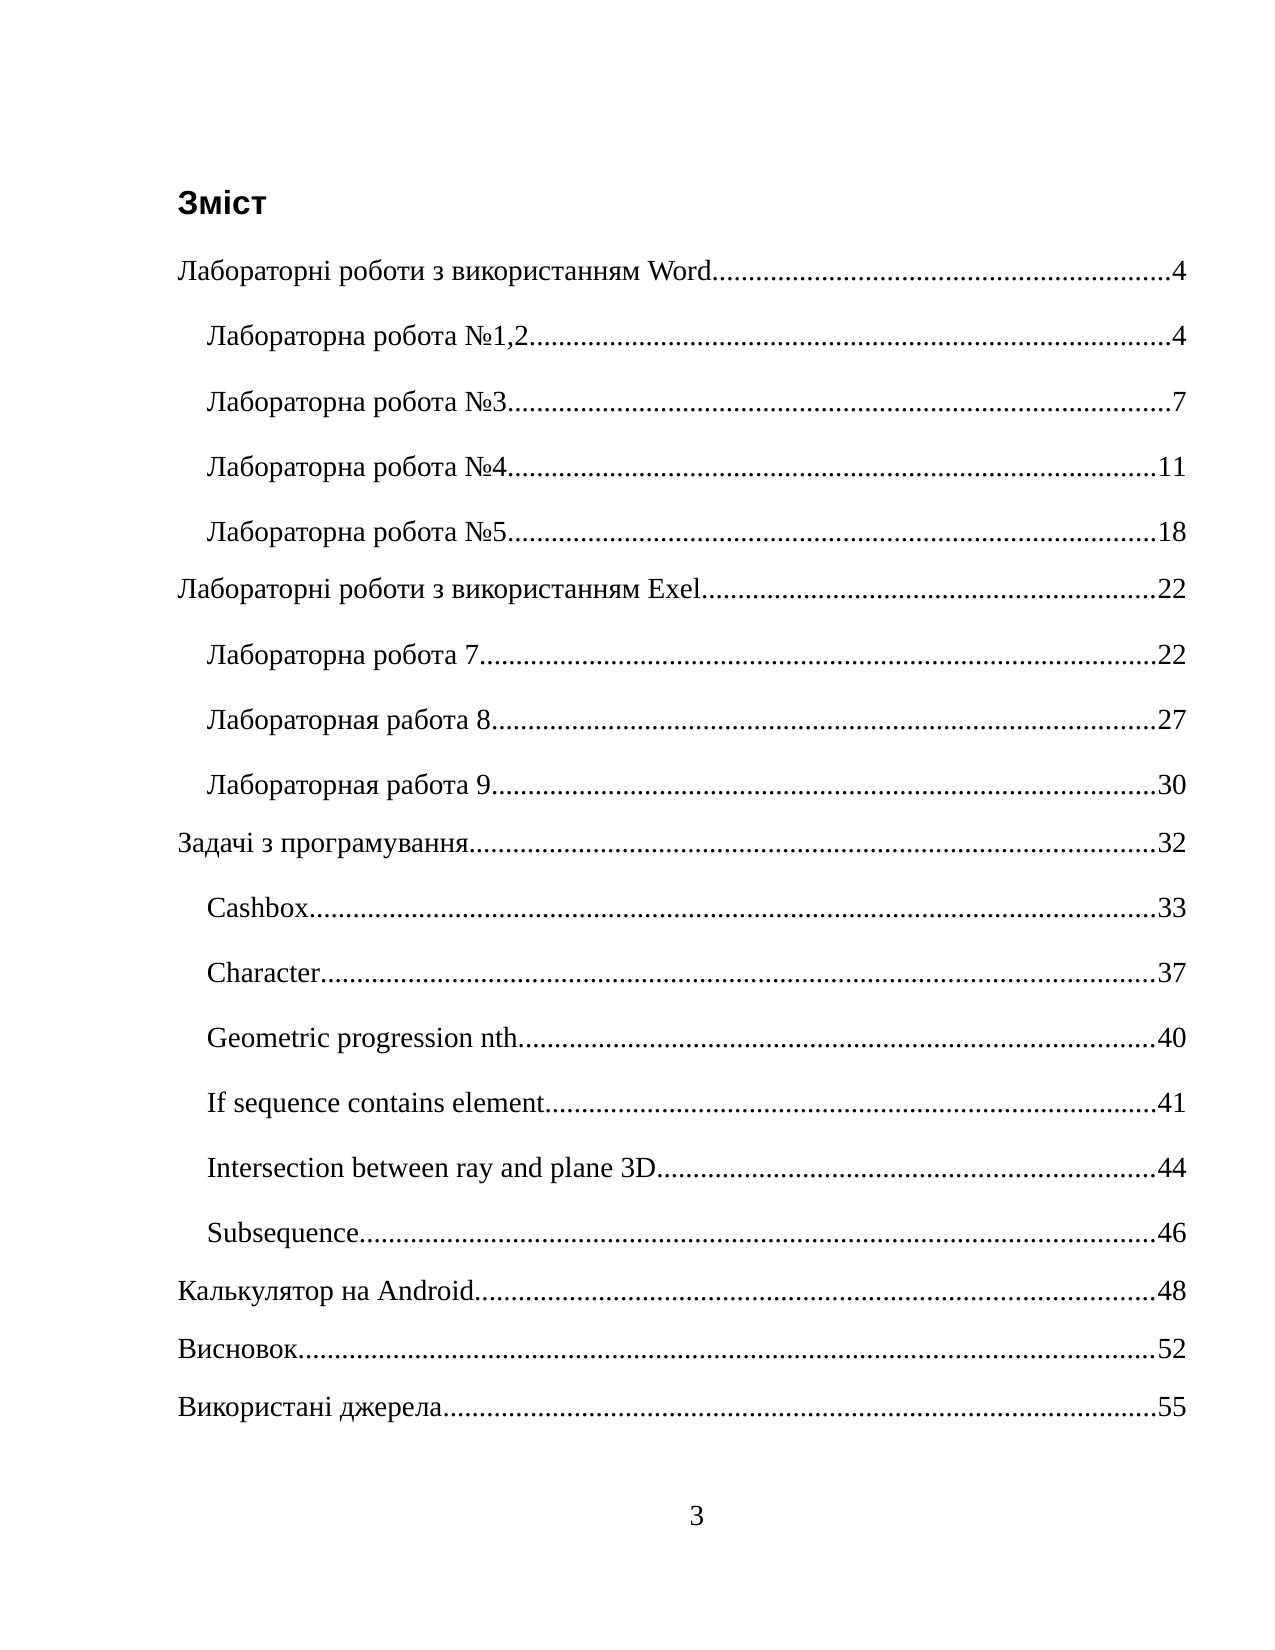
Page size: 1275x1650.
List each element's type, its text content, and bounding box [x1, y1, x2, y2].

text Cashbox 33 [207, 890, 1186, 923]
text Character 37 [207, 955, 1186, 988]
subtitle Зміст [177, 183, 1186, 222]
text Лабораторная работа 9 30 [207, 767, 1186, 801]
text Лабораторна робота №3 7 [207, 384, 1186, 417]
text Лабораторна робота №4 11 [207, 449, 1186, 482]
text Geometric progression nth 40 [207, 1020, 1186, 1054]
text Лабораторная работа 8 27 [207, 702, 1186, 735]
text Висновок 52 [177, 1331, 1186, 1364]
text Калькулятор на Android 48 [177, 1273, 1186, 1307]
text Задачі з програмування 32 [177, 825, 1186, 858]
text Лабораторні роботи з використанням Exel 22 [177, 572, 1186, 605]
text Використані джерела 55 [177, 1389, 1186, 1422]
text Лабораторні роботи з використанням Word 4 [177, 253, 1186, 287]
text Subsequence 46 [207, 1215, 1186, 1249]
text Intersection between ray and plane 3D 44 [207, 1150, 1186, 1184]
text Лабораторна робота №5 18 [207, 514, 1186, 547]
text Лабораторна робота 7 22 [207, 637, 1186, 670]
text If sequence contains element 41 [207, 1085, 1186, 1119]
text Лабораторна робота №1,2 4 [207, 318, 1186, 352]
